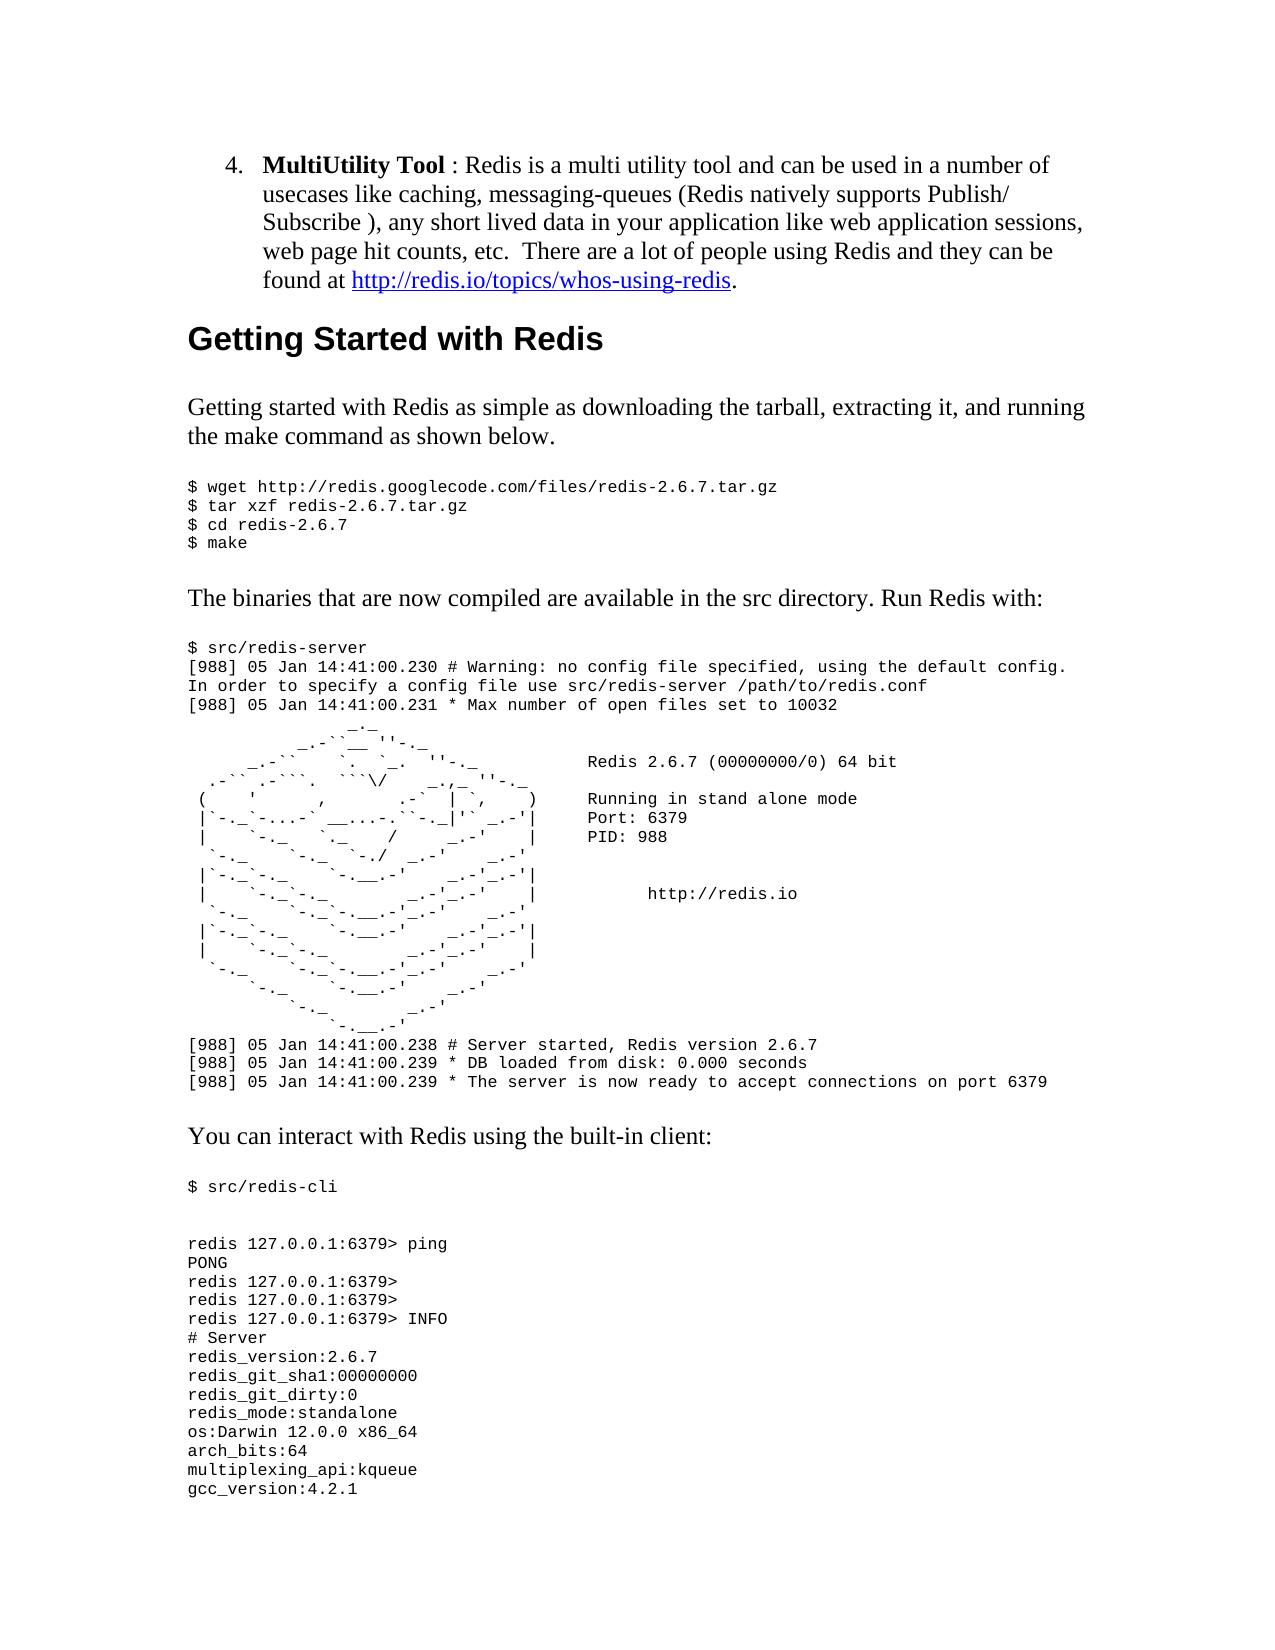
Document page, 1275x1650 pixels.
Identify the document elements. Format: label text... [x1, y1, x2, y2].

text `-.__.-' [187, 1017, 1087, 1036]
text Getting started with Redis as simple as downloading the tarball, extracting it, and running the make command as shown below. [187, 392, 1087, 450]
text ( ' , .-` | `, ) Running in stand alone mode [187, 791, 1087, 810]
text redis_version:2.6.7 [187, 1348, 1087, 1367]
text | `-._`-._ _.-'_.-' | http://redis.io [187, 885, 1087, 904]
text arch_bits:64 [187, 1443, 1087, 1462]
text `-._ `-._ `-./ _.-' _.-' [187, 847, 1087, 866]
text # Server [187, 1330, 1087, 1348]
text redis 127.0.0.1:6379> INFO [187, 1311, 1087, 1330]
list MultiUtility Tool : Redis is a multi utility tool and can be used in a number of usecases like caching, messaging-queues (Redis natively supports Publish/ Subscribe ), any short lived data in your application like web application sessions, web page hit counts, etc. There are a lot of people using Redis and they can be found at http://redis.io/topics/whos-using-redis. [225, 150, 1087, 294]
subtitle Getting Started with Redis [187, 319, 1087, 357]
text _._ [187, 716, 1087, 734]
text |`-._`-._ `-.__.-' _.-'_.-'| [187, 923, 1087, 942]
text $ wget http://redis.googlecode.com/files/redis-2.6.7.tar.gz [187, 478, 1087, 497]
text | `-._ `._ / _.-' | PID: 988 [187, 829, 1087, 847]
text $ src/redis-cli [187, 1179, 1087, 1198]
text redis_mode:standalone [187, 1405, 1087, 1424]
text `-._ `-._`-.__.-'_.-' _.-' [187, 961, 1087, 979]
text os:Darwin 12.0.0 x86_64 [187, 1424, 1087, 1443]
text [988] 05 Jan 14:41:00.230 # Warning: no config file specified, using the default config. In order to specify a config file use src/redis-server /path/to/redis.conf [187, 659, 1087, 697]
text [988] 05 Jan 14:41:00.231 * Max number of open files set to 10032 [187, 697, 1087, 716]
text $ src/redis-server [187, 640, 1087, 659]
text redis_git_sha1:00000000 [187, 1367, 1087, 1386]
text redis 127.0.0.1:6379> [187, 1273, 1087, 1292]
text $ make [187, 535, 1087, 554]
text [988] 05 Jan 14:41:00.239 * DB loaded from disk: 0.000 seconds [187, 1055, 1087, 1074]
text PONG [187, 1254, 1087, 1273]
text The binaries that are now compiled are available in the src directory. Run Redis with: [187, 583, 1087, 611]
text [988] 05 Jan 14:41:00.238 # Server started, Redis version 2.6.7 [187, 1036, 1087, 1055]
text _.-``__ ''-._ [187, 734, 1087, 753]
text `-._ `-._`-.__.-'_.-' _.-' [187, 904, 1087, 923]
text [988] 05 Jan 14:41:00.239 * The server is now ready to accept connections on port 6379 [187, 1074, 1087, 1093]
text .-`` .-```. ```\/ _.,_ ''-._ [187, 772, 1087, 791]
text multiplexing_api:kqueue [187, 1462, 1087, 1481]
text You can interact with Redis using the built-in client: [187, 1121, 1087, 1150]
text $ cd redis-2.6.7 [187, 516, 1087, 535]
text `-._ _.-' [187, 998, 1087, 1017]
text redis 127.0.0.1:6379> ping [187, 1235, 1087, 1254]
text gcc_version:4.2.1 [187, 1481, 1087, 1499]
text | `-._`-._ _.-'_.-' | [187, 942, 1087, 961]
text redis_git_dirty:0 [187, 1386, 1087, 1405]
text _.-`` `. `_. ''-._ Redis 2.6.7 (00000000/0) 64 bit [187, 753, 1087, 772]
text |`-._`-._ `-.__.-' _.-'_.-'| [187, 866, 1087, 885]
text |`-._`-...-` __...-.``-._|'` _.-'| Port: 6379 [187, 810, 1087, 829]
text redis 127.0.0.1:6379> [187, 1292, 1087, 1311]
text $ tar xzf redis-2.6.7.tar.gz [187, 497, 1087, 516]
text `-._ `-.__.-' _.-' [187, 979, 1087, 998]
